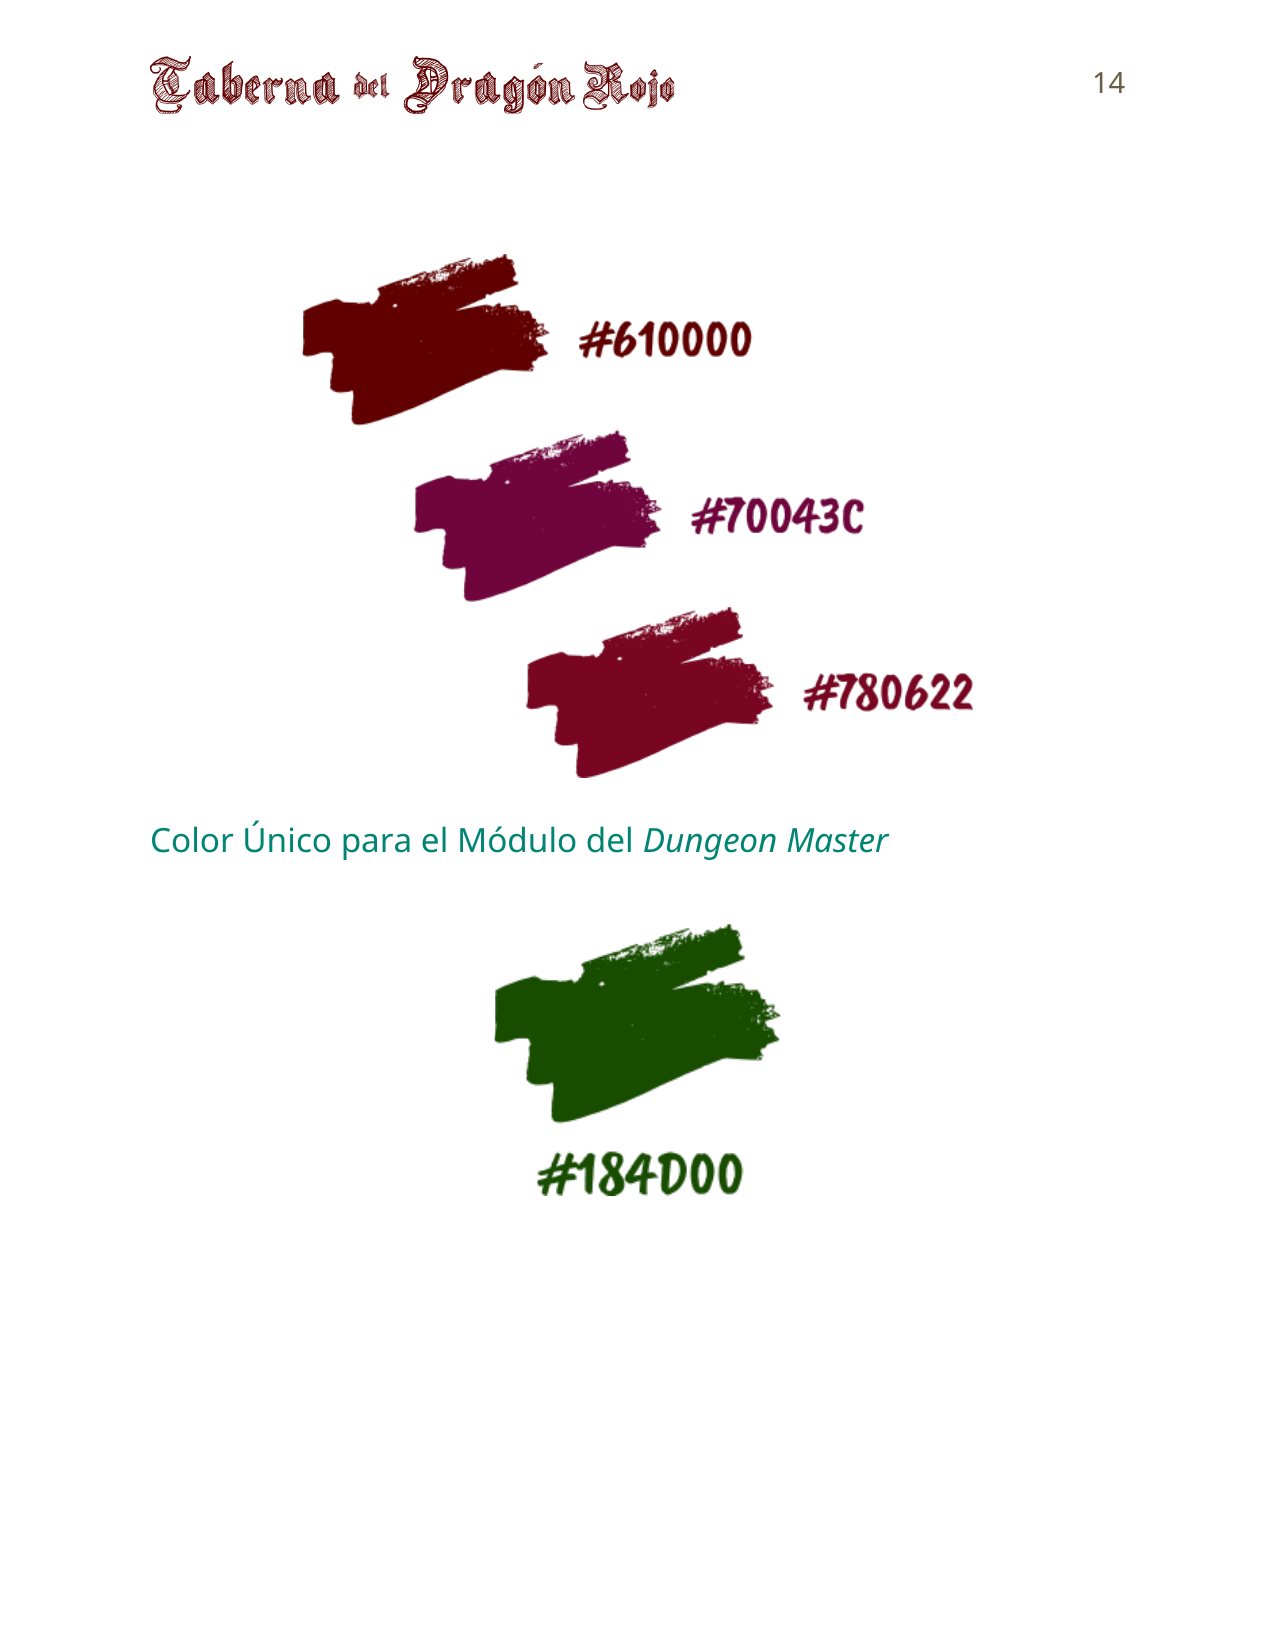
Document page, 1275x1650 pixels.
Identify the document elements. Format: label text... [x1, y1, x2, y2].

picture [494, 924, 781, 1196]
picture [150, 56, 675, 114]
subtitle Color Único para el Módulo del Dungeon Master [150, 817, 1125, 862]
picture [302, 254, 973, 778]
